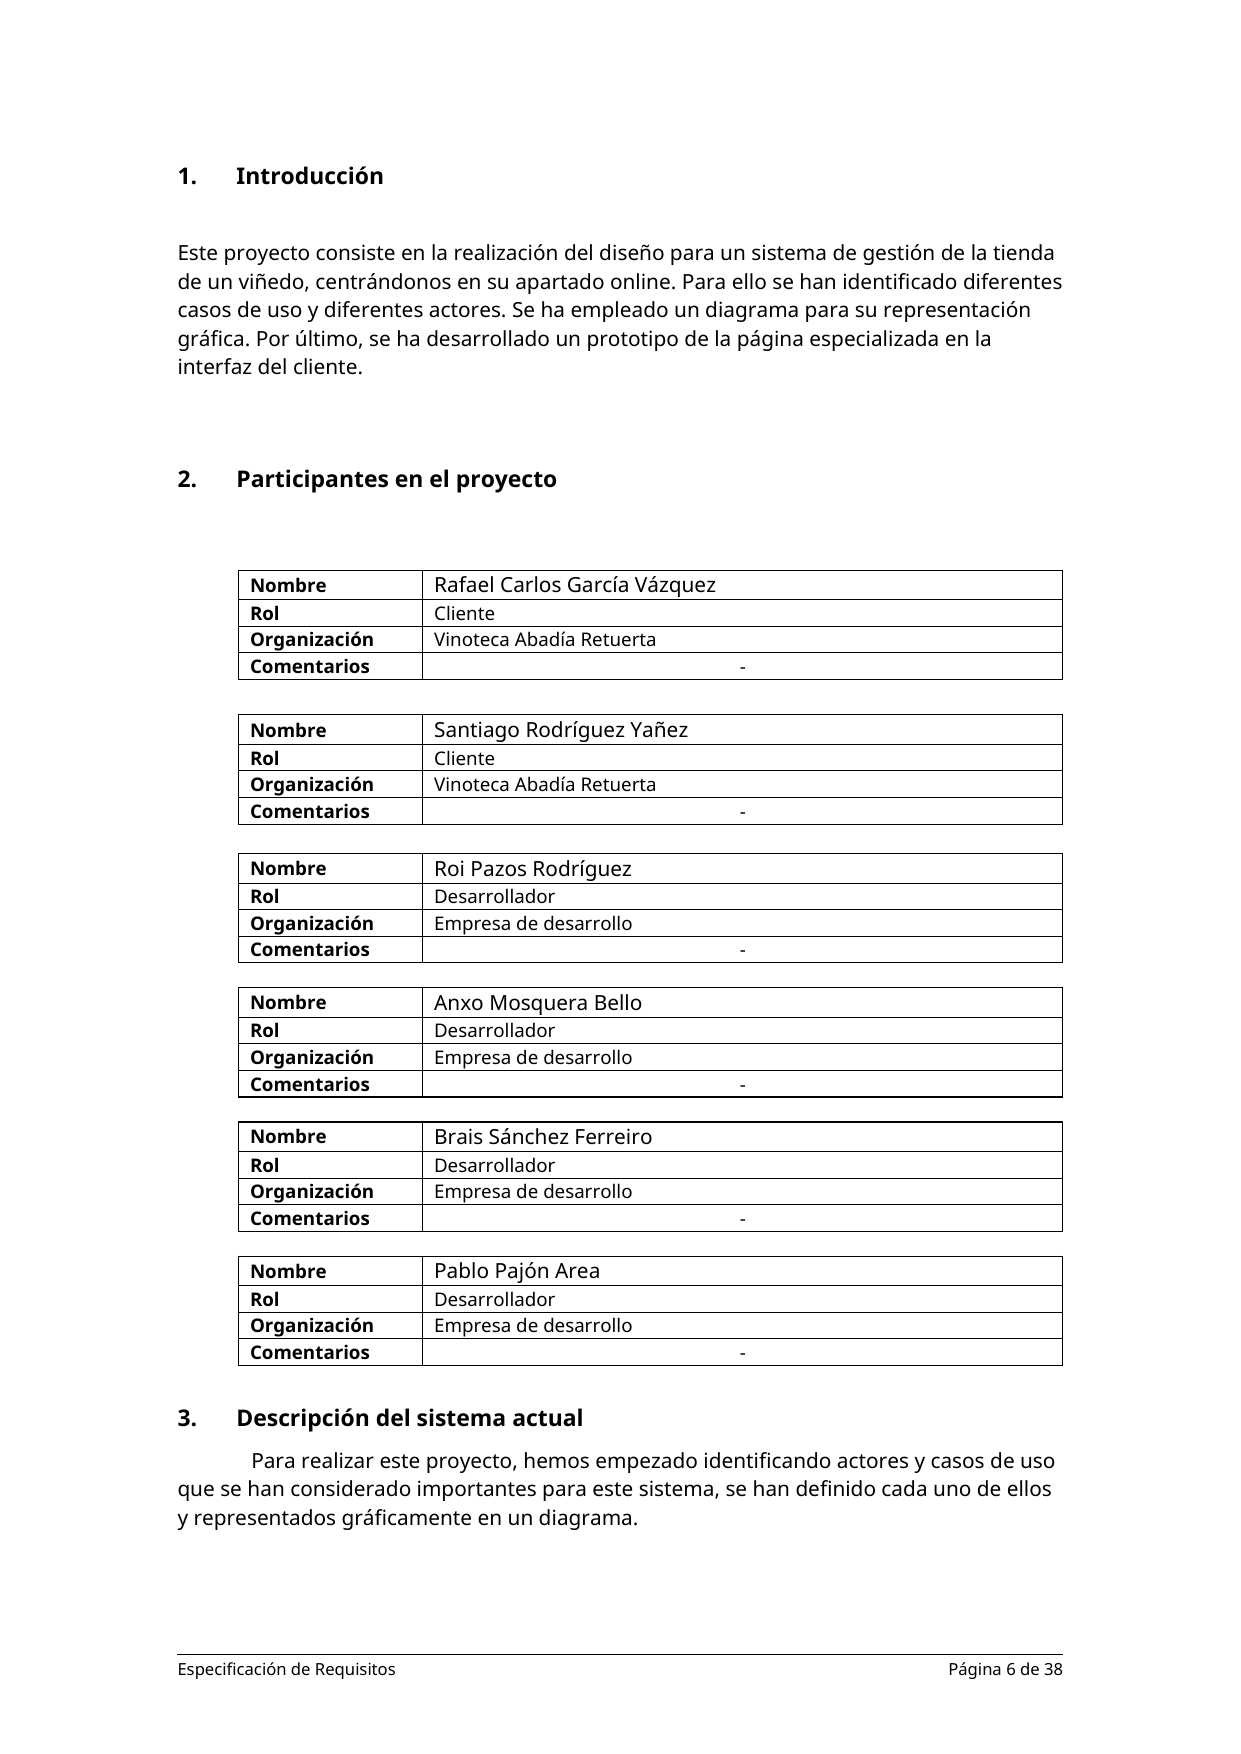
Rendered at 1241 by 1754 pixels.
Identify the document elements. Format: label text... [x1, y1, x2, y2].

table_cell Organización [239, 910, 422, 936]
table_cell - [423, 1339, 1062, 1365]
table_cell Vinoteca Abadía Retuerta [423, 627, 1062, 652]
table_cell Vinoteca Abadía Retuerta [423, 771, 1062, 797]
table_header Santiago Rodríguez Yañez [423, 715, 1062, 744]
table_header Rafael Carlos García Vázquez [423, 571, 1062, 599]
table_header Nombre [239, 988, 422, 1017]
table_cell - [423, 1205, 1062, 1231]
text Para realizar este proyecto, hemos empezado identificando actores y casos de uso que se han considerado importantes para este sistema, se han definido cada uno de ellos y representados gráficamente en un diagrama. [177, 1446, 1063, 1531]
table_cell Rol [239, 1018, 422, 1043]
table_cell Rol [239, 745, 422, 770]
table_header Anxo Mosquera Bello [423, 988, 1062, 1017]
table_header Nombre [239, 715, 422, 744]
table_cell Organización [239, 1044, 422, 1070]
table_header Roi Pazos Rodríguez [423, 854, 1062, 882]
table_cell Comentarios [239, 937, 422, 962]
text Este proyecto consiste en la realización del diseño para un sistema de gestión de la tienda de un viñedo, centrándonos en su apartado online. Para ello se han identificado diferentes casos de uso y diferentes actores. Se ha empleado un diagrama para su representación gráfica. Por último, se ha desarrollado un prototipo de la página especializada en la interfaz del cliente. [177, 238, 1063, 381]
table_cell Rol [239, 600, 422, 626]
table_cell Desarrollador [423, 1018, 1062, 1043]
table_header Nombre [239, 571, 422, 599]
table_cell Comentarios [239, 1205, 422, 1231]
table_cell Organización [239, 1313, 422, 1338]
table_cell Comentarios [239, 798, 422, 823]
table_cell Empresa de desarrollo [423, 1313, 1062, 1338]
table_cell Cliente [423, 745, 1062, 770]
table_cell Comentarios [239, 653, 422, 679]
table_header Nombre [239, 854, 422, 882]
table_cell Empresa de desarrollo [423, 1179, 1062, 1204]
table_header Nombre [239, 1123, 422, 1151]
table_header Brais Sánchez Ferreiro [423, 1123, 1062, 1151]
table_cell Desarrollador [423, 884, 1062, 909]
table_cell Cliente [423, 600, 1062, 626]
subtitle Introducción [177, 160, 1063, 191]
table_cell Rol [239, 1152, 422, 1177]
table_cell - [423, 653, 1062, 679]
table_cell Organización [239, 771, 422, 797]
subtitle Participantes en el proyecto [177, 463, 1063, 494]
table_cell Empresa de desarrollo [423, 910, 1062, 936]
table_cell - [423, 1071, 1062, 1096]
table_cell Rol [239, 884, 422, 909]
table_cell Organización [239, 627, 422, 652]
table_header Pablo Pajón Area [423, 1257, 1062, 1285]
table_cell Desarrollador [423, 1286, 1062, 1312]
subtitle Descripción del sistema actual [177, 1402, 1063, 1433]
table_header Nombre [239, 1257, 422, 1285]
table_cell Comentarios [239, 1339, 422, 1365]
table_cell Comentarios [239, 1071, 422, 1096]
table_cell Rol [239, 1286, 422, 1312]
table_cell Empresa de desarrollo [423, 1044, 1062, 1070]
table_cell - [423, 937, 1062, 962]
table_cell Organización [239, 1179, 422, 1204]
table_cell Desarrollador [423, 1152, 1062, 1177]
table_cell - [423, 798, 1062, 823]
